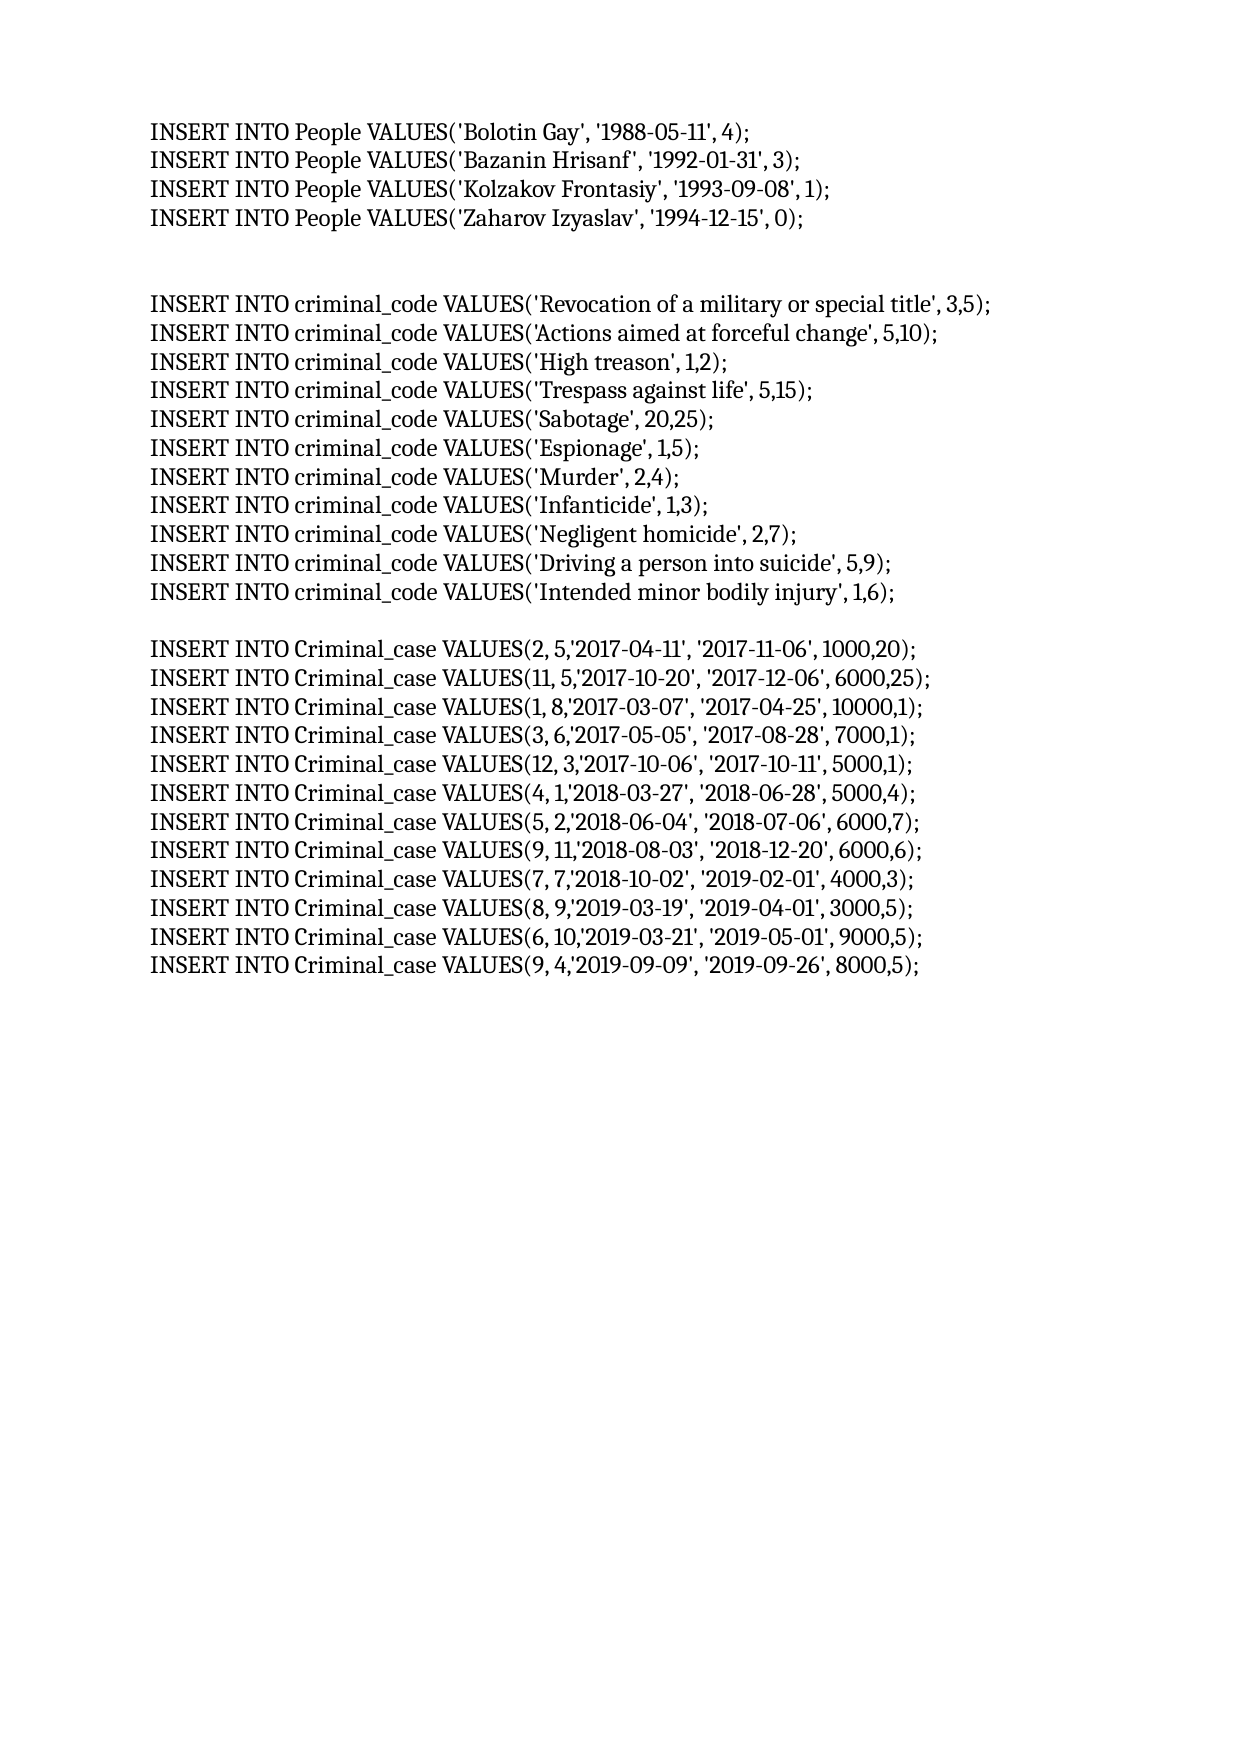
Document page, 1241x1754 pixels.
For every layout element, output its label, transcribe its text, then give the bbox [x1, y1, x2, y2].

text INSERT INTO criminal_code VALUES('Murder', 2,4); [150, 463, 1152, 491]
text INSERT INTO criminal_code VALUES('Infanticide', 1,3); [150, 491, 1152, 520]
text INSERT INTO Criminal_case VALUES(7, 7,'2018-10-02', '2019-02-01', 4000,3); [150, 865, 1152, 894]
text INSERT INTO Criminal_case VALUES(3, 6,'2017-05-05', '2017-08-28', 7000,1); [150, 721, 1152, 750]
text INSERT INTO People VALUES('Kolzakov Frontasiy', '1993-09-08', 1); [150, 175, 1152, 204]
text INSERT INTO criminal_code VALUES('Sabotage', 20,25); [150, 405, 1152, 434]
text INSERT INTO Criminal_case VALUES(9, 4,'2019-09-09', '2019-09-26', 8000,5); [150, 951, 1152, 980]
text INSERT INTO Criminal_case VALUES(4, 1,'2018-03-27', '2018-06-28', 5000,4); [150, 779, 1152, 808]
text INSERT INTO Criminal_case VALUES(12, 3,'2017-10-06', '2017-10-11', 5000,1); [150, 750, 1152, 779]
text INSERT INTO criminal_code VALUES('High treason', 1,2); [150, 348, 1152, 376]
text INSERT INTO criminal_code VALUES('Intended minor bodily injury', 1,6); [150, 578, 1152, 606]
text INSERT INTO Criminal_case VALUES(9, 11,'2018-08-03', '2018-12-20', 6000,6); [150, 836, 1152, 865]
text INSERT INTO Criminal_case VALUES(2, 5,'2017-04-11', '2017-11-06', 1000,20); [150, 635, 1152, 664]
text INSERT INTO People VALUES('Bazanin Hrisanf', '1992-01-31', 3); [150, 146, 1152, 175]
text INSERT INTO Criminal_case VALUES(6, 10,'2019-03-21', '2019-05-01', 9000,5); [150, 923, 1152, 951]
text INSERT INTO People VALUES('Zaharov Izyaslav', '1994-12-15', 0); [150, 204, 1152, 233]
text INSERT INTO Criminal_case VALUES(8, 9,'2019-03-19', '2019-04-01', 3000,5); [150, 894, 1152, 923]
text INSERT INTO Criminal_case VALUES(1, 8,'2017-03-07', '2017-04-25', 10000,1); [150, 693, 1152, 721]
text INSERT INTO Criminal_case VALUES(5, 2,'2018-06-04', '2018-07-06', 6000,7); [150, 808, 1152, 836]
text INSERT INTO criminal_code VALUES('Trespass against life', 5,15); [150, 376, 1152, 405]
text INSERT INTO criminal_code VALUES('Negligent homicide', 2,7); [150, 520, 1152, 549]
text INSERT INTO People VALUES('Bolotin Gay', '1988-05-11', 4); [150, 118, 1152, 146]
text INSERT INTO Criminal_case VALUES(11, 5,'2017-10-20', '2017-12-06', 6000,25); [150, 664, 1152, 693]
text INSERT INTO criminal_code VALUES('Actions aimed at forceful change', 5,10); [150, 319, 1152, 348]
text INSERT INTO criminal_code VALUES('Revocation of a military or special title', 3,5); [150, 290, 1152, 319]
text INSERT INTO criminal_code VALUES('Espionage', 1,5); [150, 434, 1152, 463]
text INSERT INTO criminal_code VALUES('Driving a person into suicide', 5,9); [150, 549, 1152, 578]
